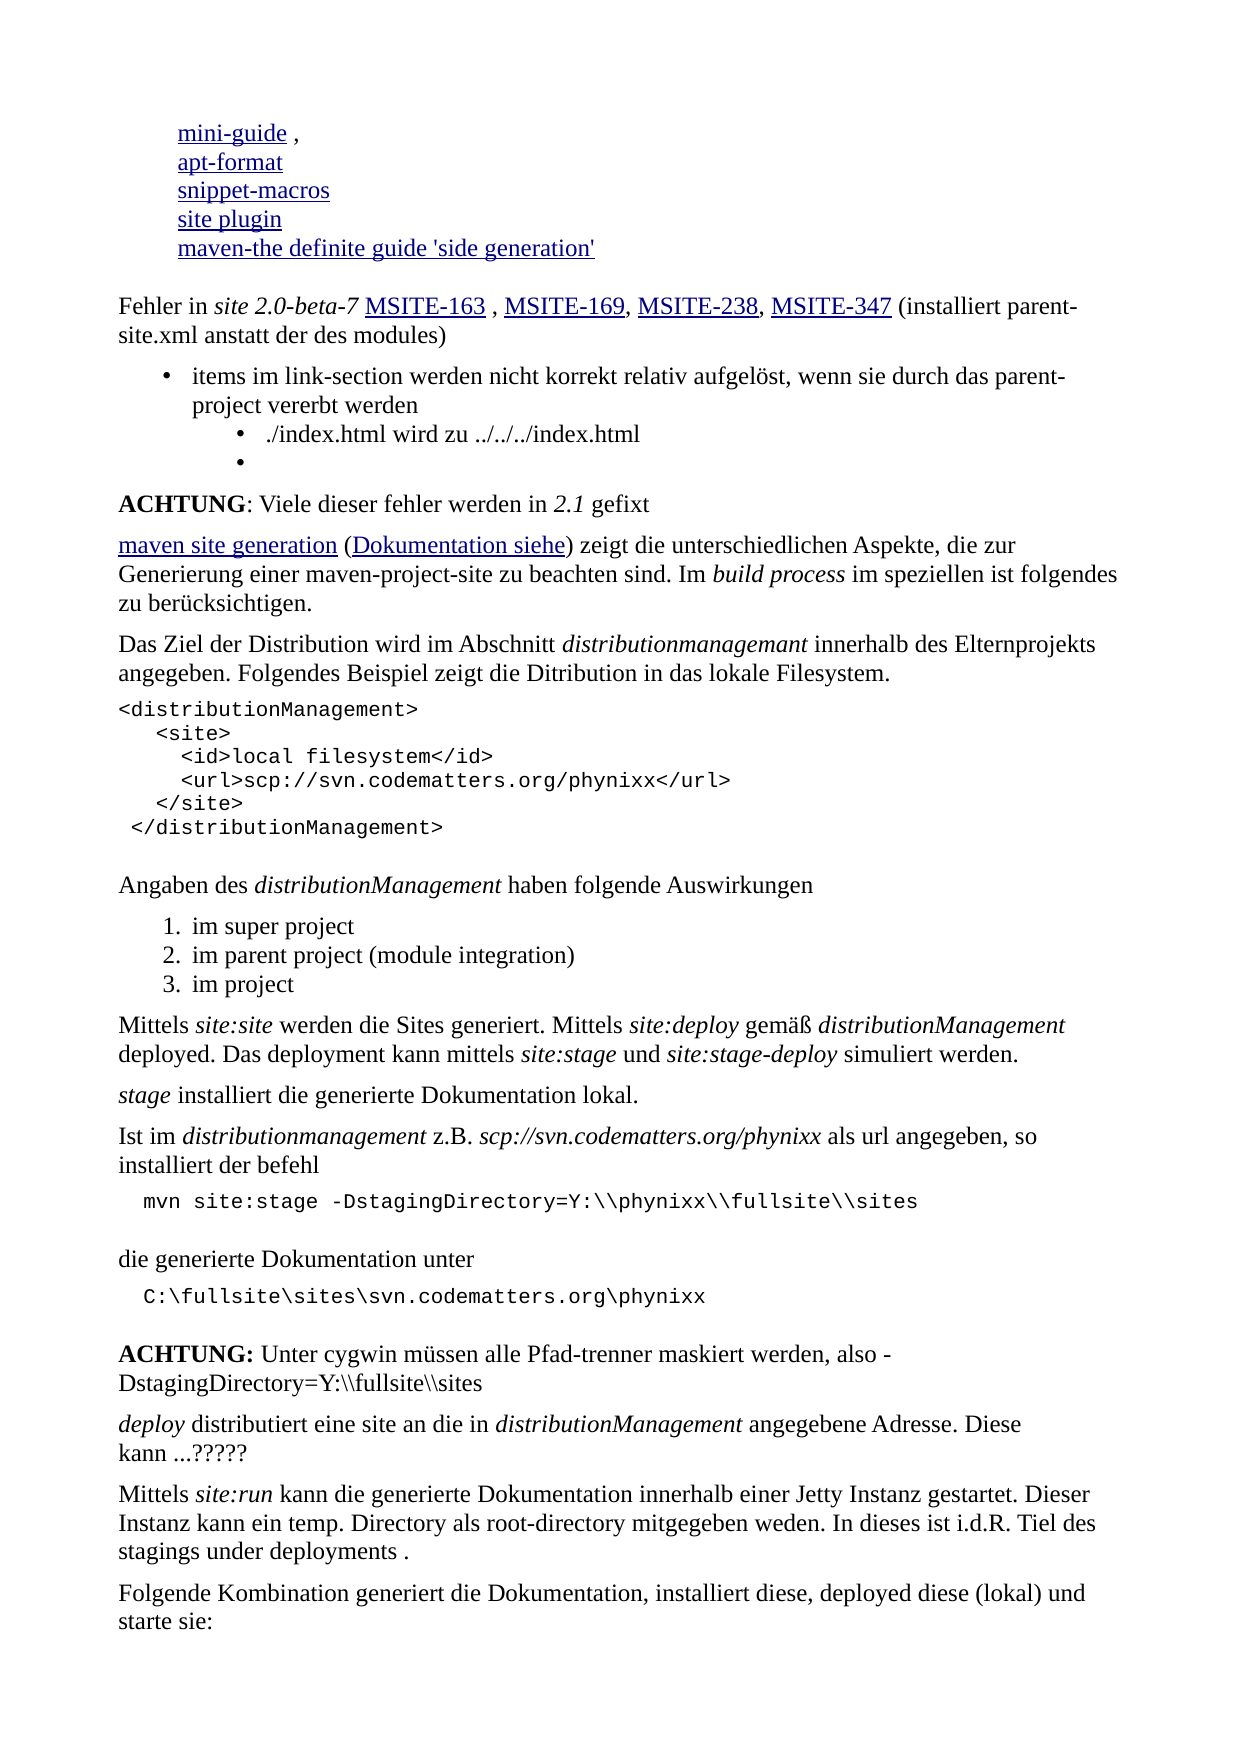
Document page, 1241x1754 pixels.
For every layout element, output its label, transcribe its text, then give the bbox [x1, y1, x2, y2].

list items im link-section werden nicht korrekt relativ aufgelöst, wenn sie durch das parent-project vererbt werden [162, 361, 1122, 419]
text C:\fullsite\sites\svn.codematters.org\phynixx [118, 1286, 1122, 1309]
list im super project [162, 911, 1122, 940]
list mini-guide , [177, 118, 1122, 147]
text stage installiert die generierte Dokumentation lokal. [118, 1080, 1122, 1109]
text Das Ziel der Distribution wird im Abschnitt distributionmanagemant innerhalb des Elternprojekts angegeben. Folgendes Beispiel zeigt die Ditribution in das lokale Filesystem. [118, 629, 1122, 686]
text <site> [118, 722, 1122, 746]
text </distributionManagement> [118, 817, 1122, 841]
text <distributionManagement> [118, 699, 1122, 722]
text ACHTUNG: Viele dieser fehler werden in 2.1 gefixt [118, 489, 1122, 518]
text Ist im distributionmanagement z.B. scp://svn.codematters.org/phynixx als url angegeben, so installiert der befehl [118, 1121, 1122, 1179]
list apt-format [177, 147, 1122, 176]
text </site> [118, 793, 1122, 817]
list snippet-macros [177, 176, 1122, 204]
text <url>scp://svn.codematters.org/phynixx</url> [118, 770, 1122, 793]
text <id>local filesystem</id> [118, 746, 1122, 770]
text Mittels site:run kann die generierte Dokumentation innerhalb einer Jetty Instanz gestartet. Dieser Instanz kann ein temp. Directory als root-directory mitgegeben weden. In dieses ist i.d.R. Tiel des stagings under deployments . [118, 1479, 1122, 1565]
text Folgende Kombination generiert die Dokumentation, installiert diese, deployed diese (lokal) und starte sie: [118, 1578, 1122, 1635]
text Fehler in site 2.0-beta-7 MSITE-163 , MSITE-169, MSITE-238, MSITE-347 (installiert parent-site.xml anstatt der des modules) [118, 291, 1122, 349]
text mvn site:stage -DstagingDirectory=Y:\\phynixx\\fullsite\\sites [118, 1191, 1122, 1215]
list maven-the definite guide 'side generation' [177, 233, 1122, 262]
text deploy distributiert eine site an die in distributionManagement angegebene Adresse. Diese kann ...????? [118, 1409, 1122, 1466]
text maven site generation (Dokumentation siehe) zeigt die unterschiedlichen Aspekte, die zur Generierung einer maven-project-site zu beachten sind. Im build process im speziellen ist folgendes zu berücksichtigen. [118, 530, 1122, 616]
text die generierte Dokumentation unter [118, 1244, 1122, 1273]
text ACHTUNG: Unter cygwin müssen alle Pfad-trenner maskiert werden, also -DstagingDirectory=Y:\\fullsite\\sites [118, 1339, 1122, 1396]
list site plugin [177, 204, 1122, 233]
list im project [162, 969, 1122, 998]
list im parent project (module integration) [162, 940, 1122, 969]
text Mittels site:site werden die Sites generiert. Mittels site:deploy gemäß distributionManagement deployed. Das deployment kann mittels site:stage und site:stage-deploy simuliert werden. [118, 1010, 1122, 1068]
text Angaben des distributionManagement haben folgende Auswirkungen [118, 870, 1122, 899]
list ./index.html wird zu ../../../index.html [236, 419, 1122, 448]
